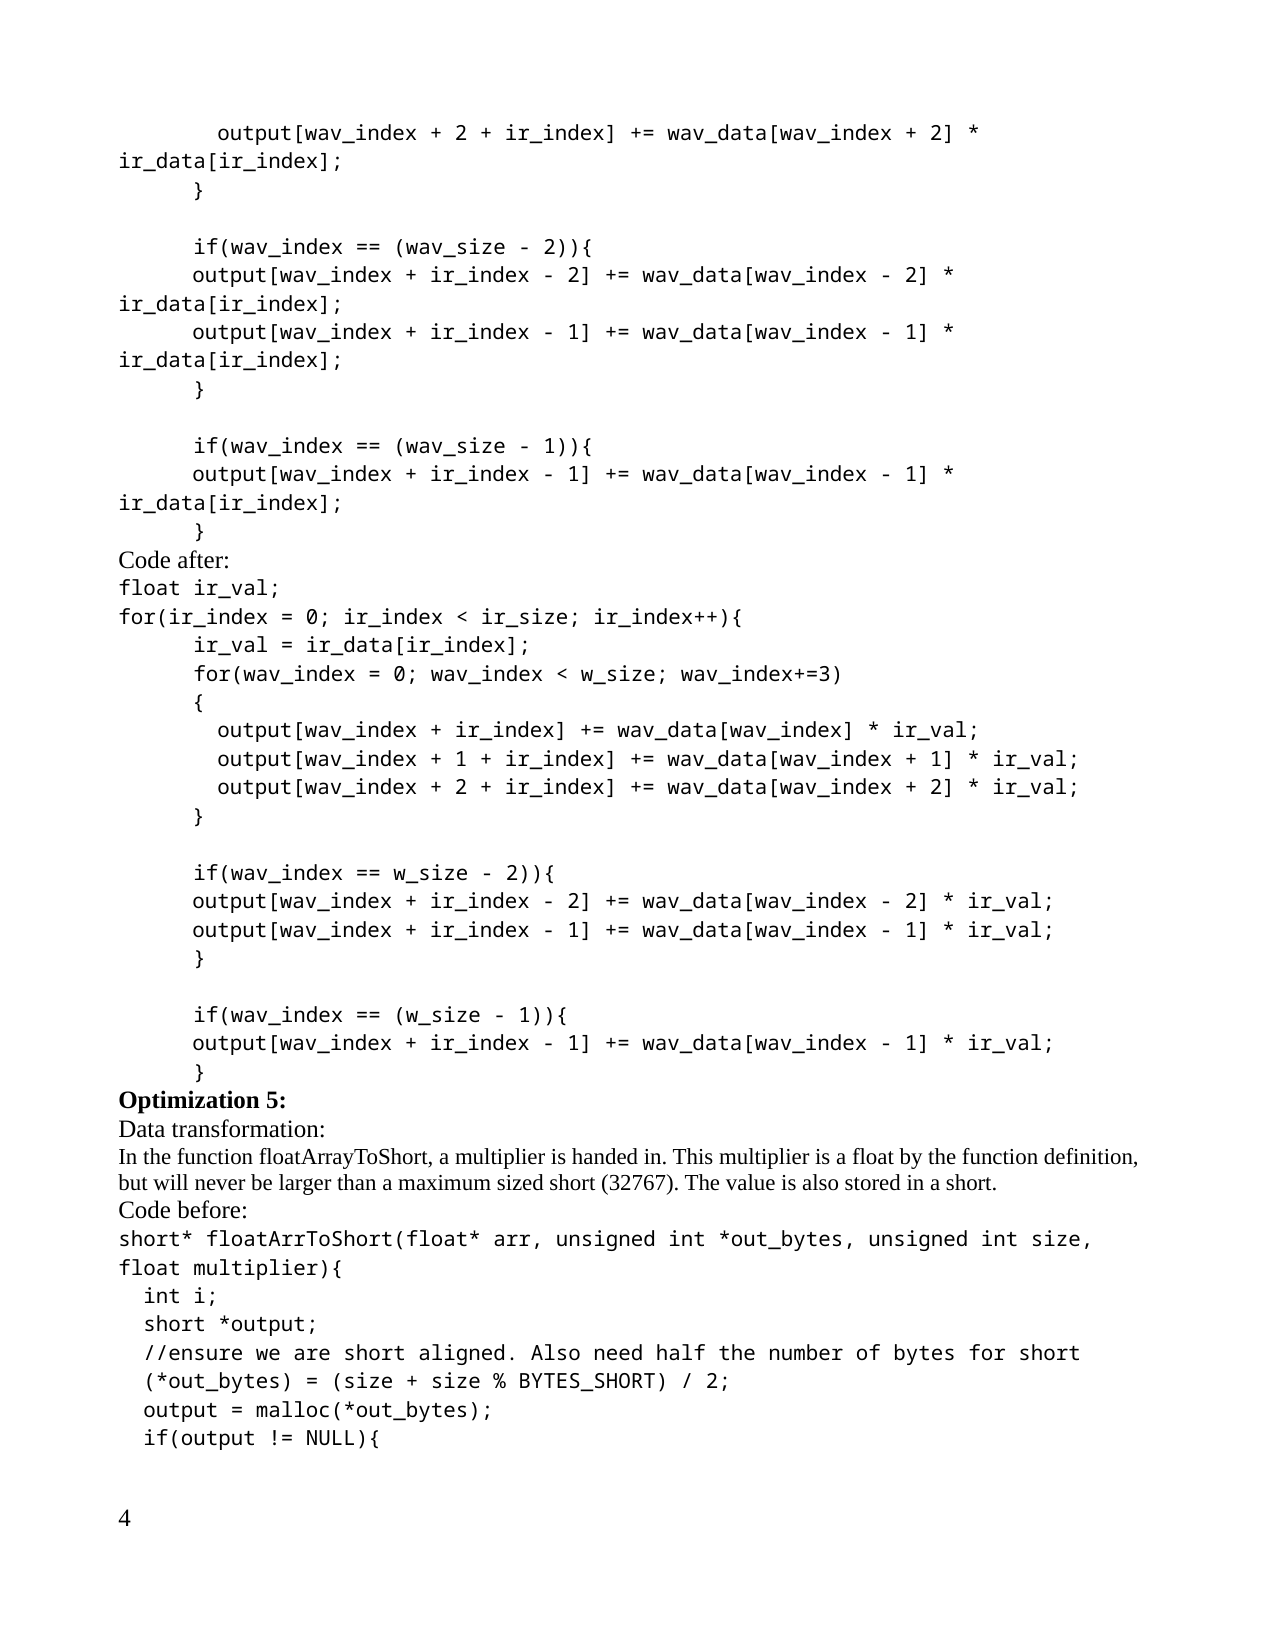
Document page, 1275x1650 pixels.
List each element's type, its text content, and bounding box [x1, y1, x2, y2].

text } [118, 943, 1157, 972]
text int i; [118, 1281, 1157, 1309]
text float ir_val; [118, 573, 1157, 602]
text Data transformation: [118, 1114, 1157, 1143]
text } [118, 801, 1157, 829]
text if(output != NULL){ [118, 1423, 1157, 1452]
text short* floatArrToShort(float* arr, unsigned int *out_bytes, unsigned int size, float multiplier){ [118, 1224, 1157, 1281]
text ir_val = ir_data[ir_index]; [118, 630, 1157, 659]
text output[wav_index + 2 + ir_index] += wav_data[wav_index + 2] * ir_val; [118, 772, 1157, 801]
text if(wav_index == (wav_size - 1)){ [118, 431, 1157, 459]
text } [118, 374, 1157, 402]
text if(wav_index == (wav_size - 2)){ [118, 232, 1157, 260]
text output[wav_index + ir_index - 2] += wav_data[wav_index - 2] * ir_val; [118, 886, 1157, 915]
text Code before: [118, 1196, 1157, 1224]
text } [118, 516, 1157, 545]
text output[wav_index + ir_index - 1] += wav_data[wav_index - 1] * ir_data[ir_index]; [118, 459, 1157, 516]
text short *output; [118, 1309, 1157, 1338]
text for(wav_index = 0; wav_index < w_size; wav_index+=3) [118, 659, 1157, 687]
text if(wav_index == (w_size - 1)){ [118, 1000, 1157, 1028]
text In the function floatArrayToShort, a multiplier is handed in. This multiplier is a float by the function definition, but will never be larger than a maximum sized short (32767). The value is also stored in a short. [118, 1143, 1157, 1196]
text output[wav_index + ir_index - 1] += wav_data[wav_index - 1] * ir_val; [118, 1028, 1157, 1057]
text Code after: [118, 545, 1157, 573]
text } [118, 1057, 1157, 1085]
text output[wav_index + ir_index] += wav_data[wav_index] * ir_val; [118, 716, 1157, 744]
text if(wav_index == w_size - 2)){ [118, 858, 1157, 886]
text //ensure we are short aligned. Also need half the number of bytes for short [118, 1338, 1157, 1366]
text for(ir_index = 0; ir_index < ir_size; ir_index++){ [118, 602, 1157, 630]
text (*out_bytes) = (size + size % BYTES_SHORT) / 2; [118, 1366, 1157, 1395]
text Optimization 5: [118, 1085, 1157, 1114]
text { [118, 687, 1157, 716]
text output[wav_index + 2 + ir_index] += wav_data[wav_index + 2] * ir_data[ir_index]; [118, 118, 1157, 175]
text output[wav_index + ir_index - 1] += wav_data[wav_index - 1] * ir_val; [118, 915, 1157, 943]
text output[wav_index + ir_index - 2] += wav_data[wav_index - 2] * ir_data[ir_index]; [118, 260, 1157, 317]
text output = malloc(*out_bytes); [118, 1395, 1157, 1423]
text output[wav_index + 1 + ir_index] += wav_data[wav_index + 1] * ir_val; [118, 744, 1157, 772]
text } [118, 175, 1157, 203]
text output[wav_index + ir_index - 1] += wav_data[wav_index - 1] * ir_data[ir_index]; [118, 317, 1157, 374]
